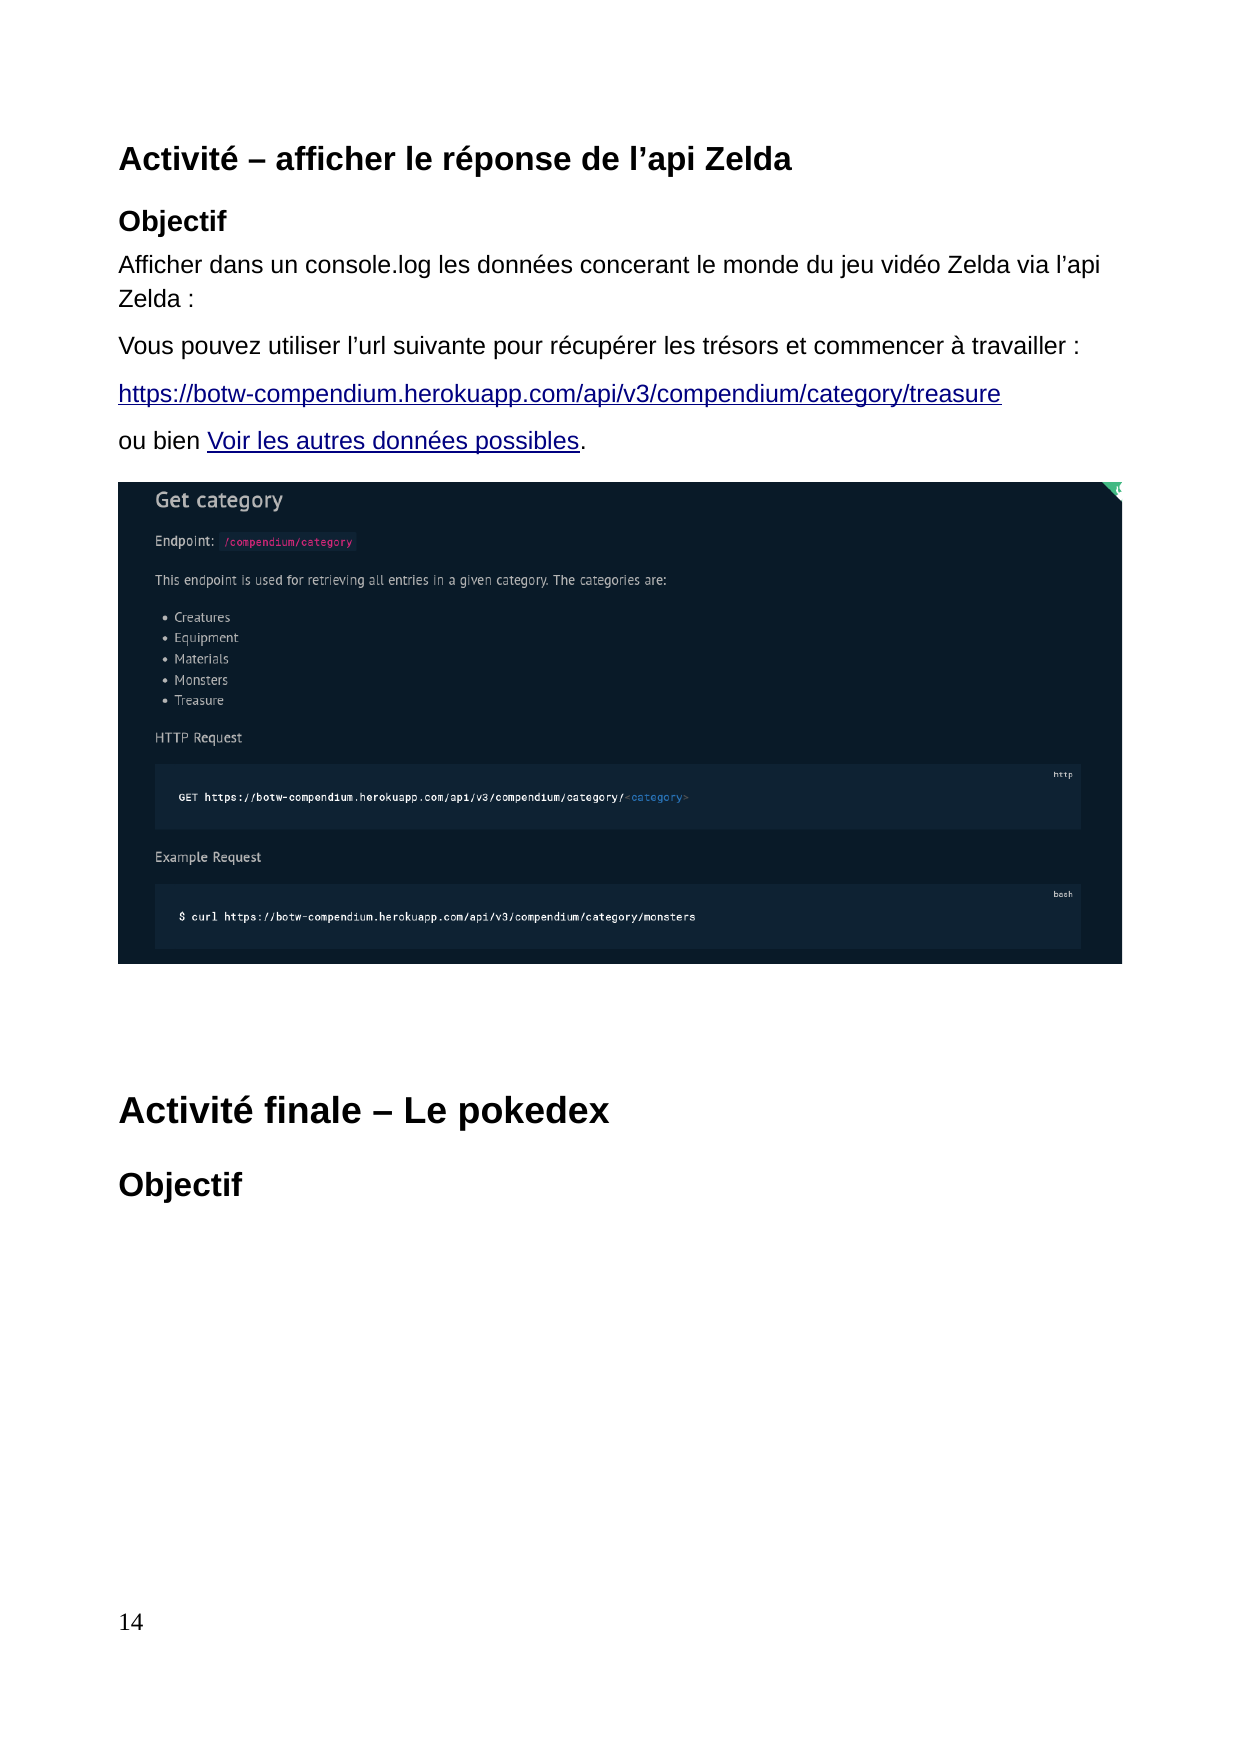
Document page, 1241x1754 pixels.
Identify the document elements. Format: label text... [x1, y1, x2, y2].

subtitle Activité finale – Le pokedex [118, 1088, 1122, 1132]
text Vous pouvez utiliser l’url suivante pour récupérer les trésors et commencer à travailler : [118, 331, 1122, 360]
picture [118, 482, 1123, 964]
text ou bien Voir les autres données possibles. [118, 426, 1122, 455]
text Afficher dans un console.log les données concerant le monde du jeu vidéo Zelda via l’api Zelda : [118, 251, 1122, 312]
subtitle Objectif [118, 1165, 1122, 1203]
subtitle Activité – afficher le réponse de l’api Zelda [118, 139, 1122, 177]
subtitle Objectif [118, 204, 1122, 238]
text https://botw-compendium.herokuapp.com/api/v3/compendium/category/treasure [118, 379, 1122, 407]
